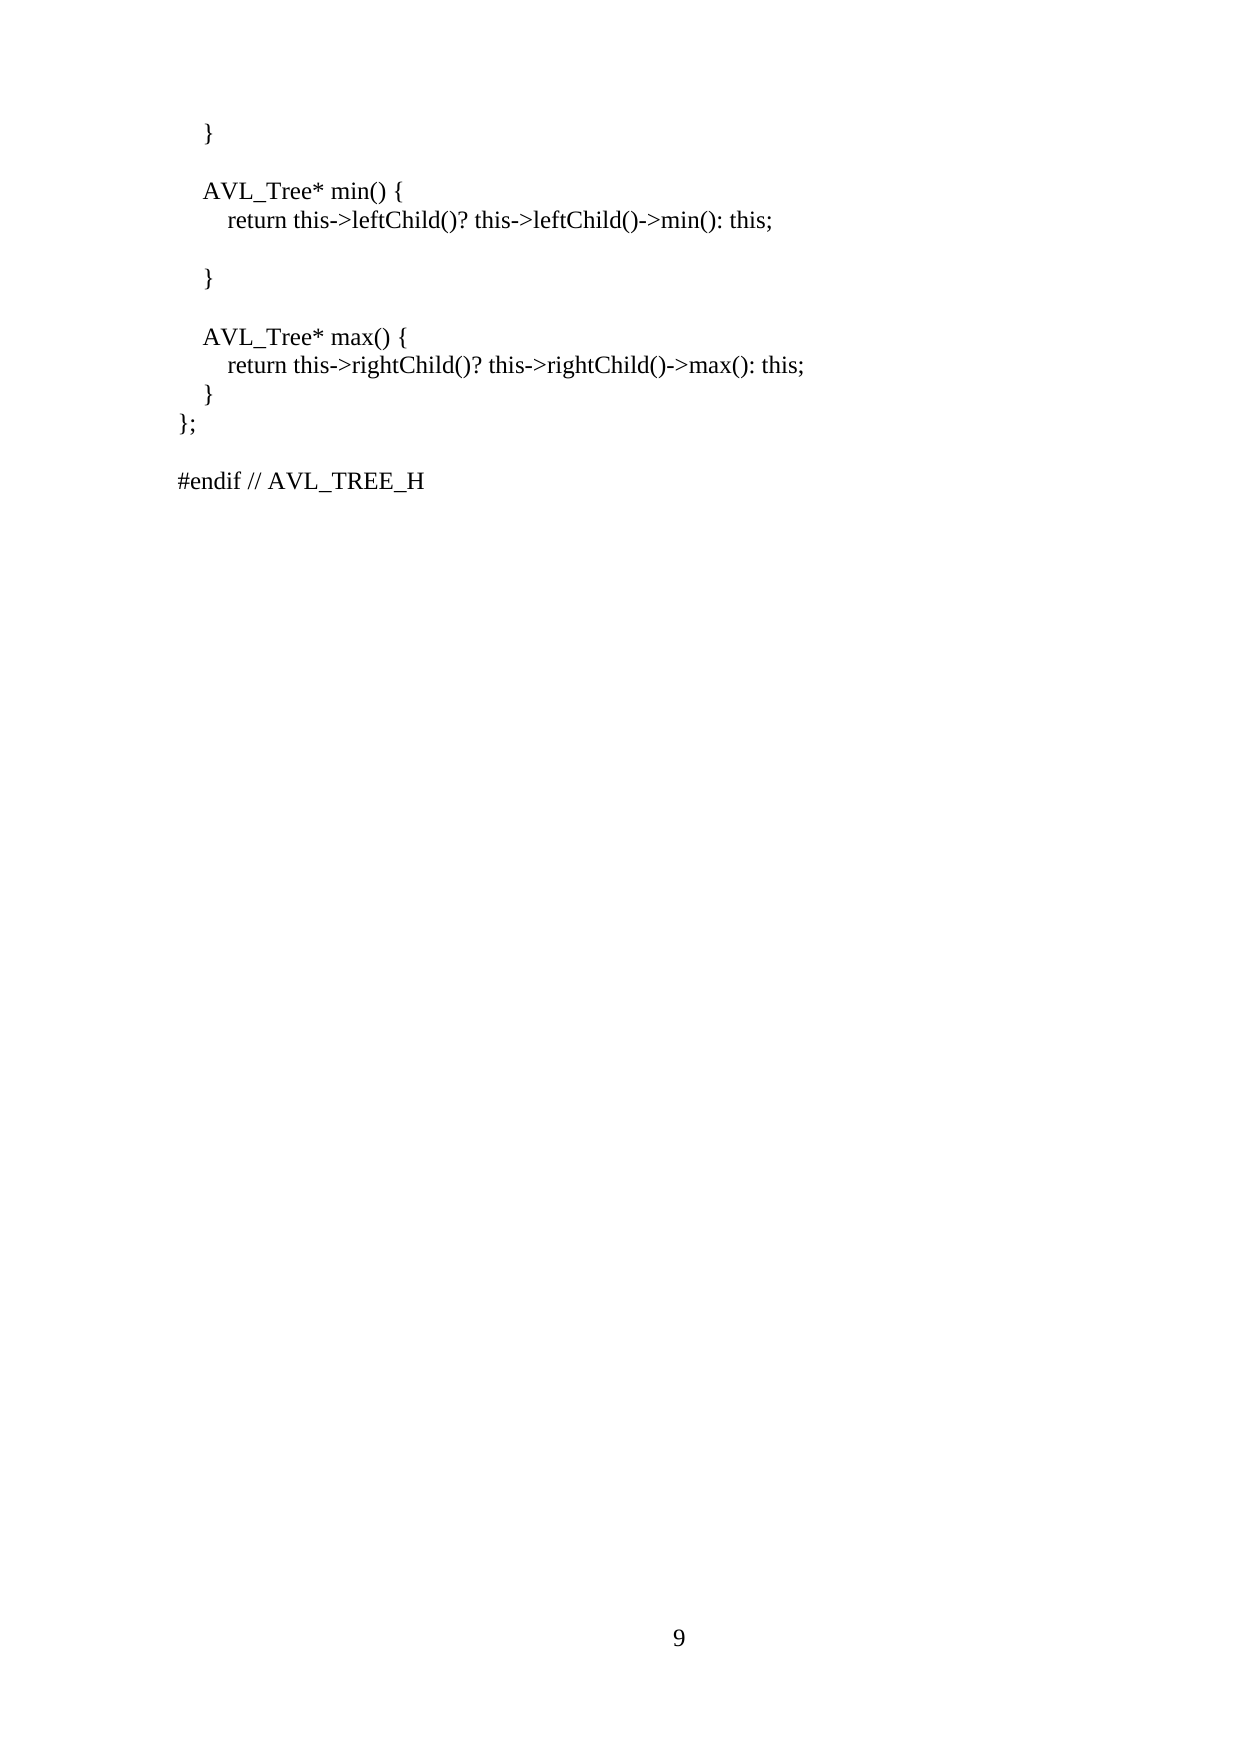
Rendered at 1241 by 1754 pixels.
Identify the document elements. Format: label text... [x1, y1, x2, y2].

text } [177, 118, 1181, 147]
text #endif // AVL_TREE_H [177, 466, 1181, 495]
text } [177, 379, 1181, 408]
text return this->leftChild()? this->leftChild()->min(): this; [177, 205, 1181, 234]
text }; [177, 408, 1181, 437]
text return this->rightChild()? this->rightChild()->max(): this; [177, 350, 1181, 379]
text } [177, 263, 1181, 292]
text AVL_Tree* min() { [177, 176, 1181, 205]
text AVL_Tree* max() { [177, 322, 1181, 350]
